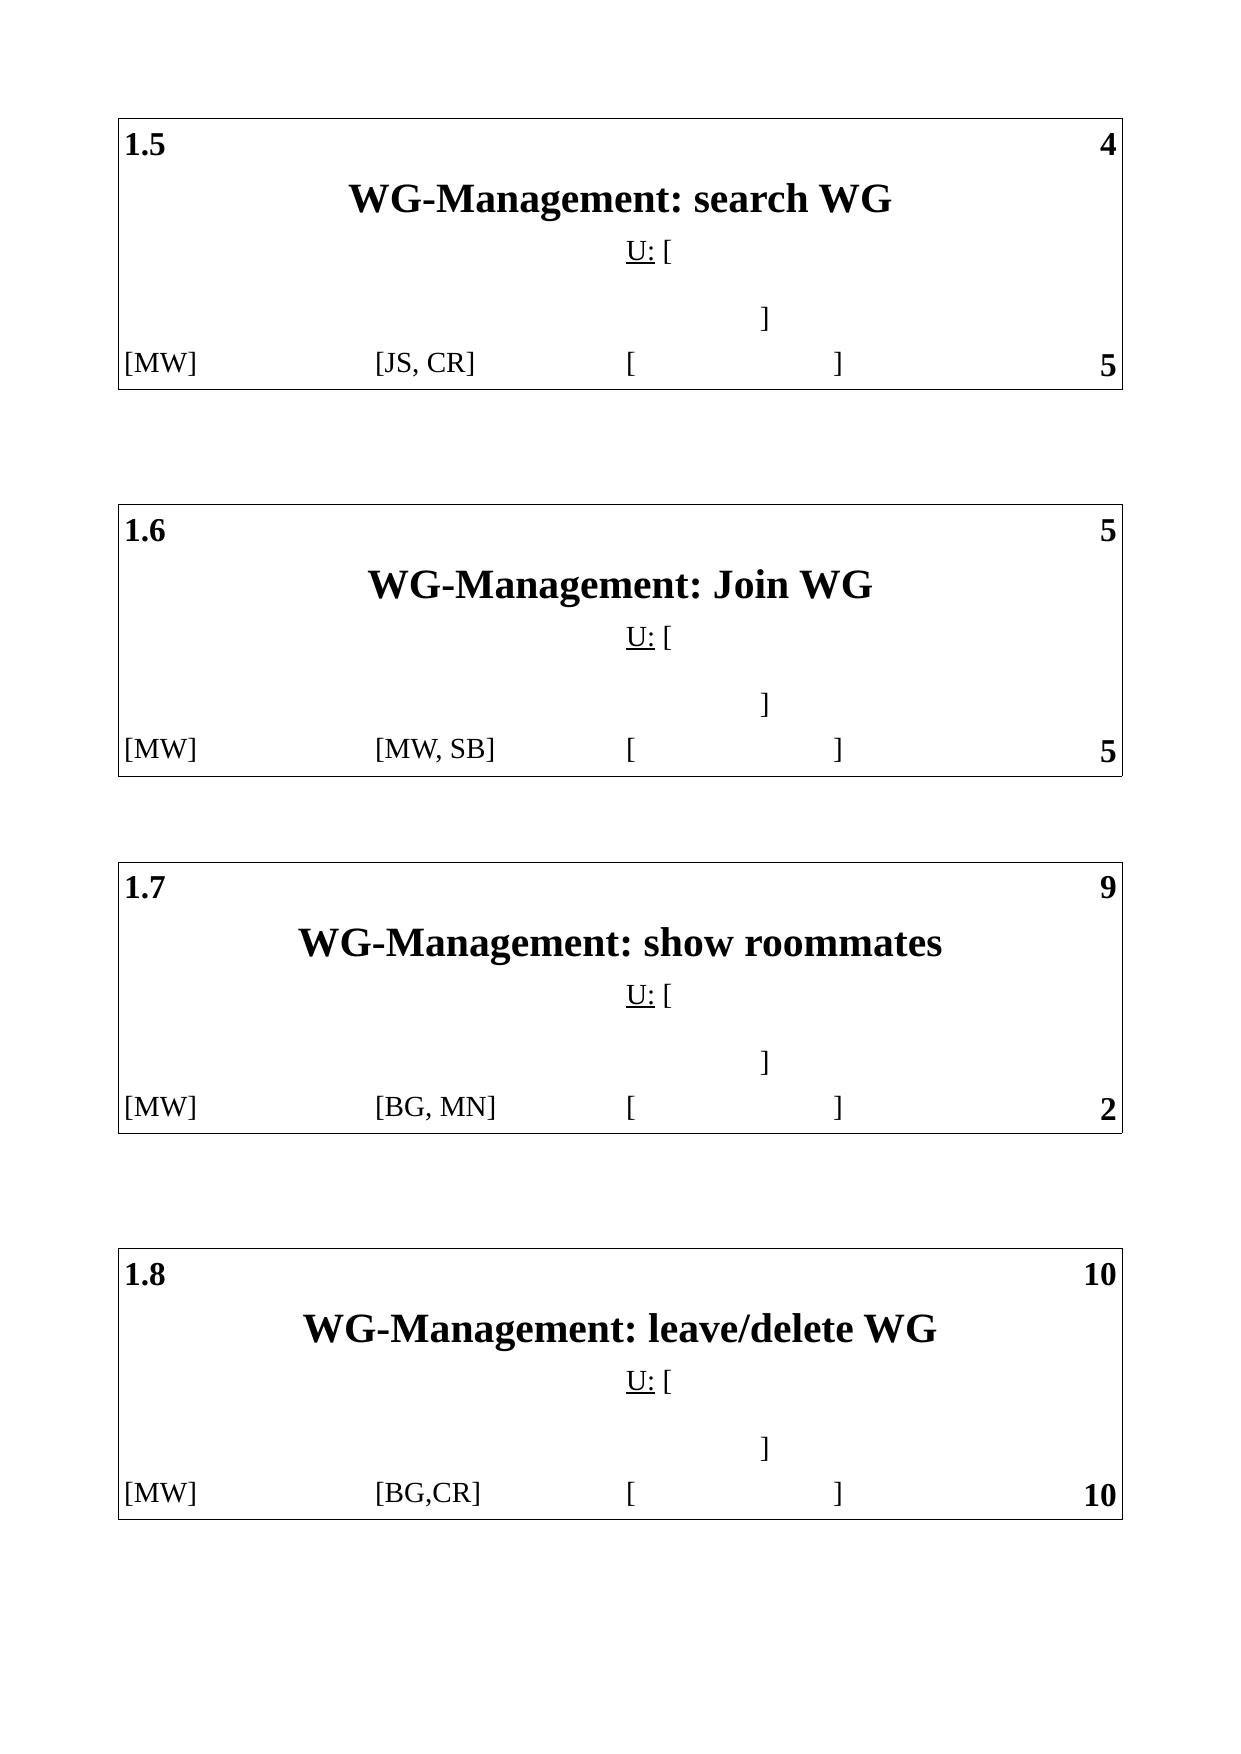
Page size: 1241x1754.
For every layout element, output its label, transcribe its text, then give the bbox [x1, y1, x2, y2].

table_cell [369, 614, 620, 726]
table_header [620, 505, 871, 554]
table_cell [119, 971, 369, 1083]
table_cell [MW, SB] [369, 726, 620, 776]
table_cell [<Accepted by>] [620, 1470, 871, 1519]
table_cell [119, 1358, 369, 1469]
table_cell [<Accepted by>] [620, 1083, 871, 1133]
table_header [620, 863, 871, 912]
table_cell WG-Management: search WG [119, 168, 1122, 227]
table_cell U: [ <Usability/Security>] [620, 971, 871, 1083]
table_cell WG-Management: Join WG [119, 554, 1122, 614]
table_cell [871, 971, 1122, 1083]
table_cell [369, 1358, 620, 1469]
table_cell [MW] [119, 340, 369, 389]
table_cell 5 [871, 726, 1122, 776]
table_header [620, 119, 871, 168]
table_cell [369, 228, 620, 339]
table_header 1.8 [119, 1249, 369, 1298]
table_cell [BG,CR] [369, 1470, 620, 1519]
table_cell 10 [871, 1470, 1122, 1519]
table_cell WG-Management: show roommates [119, 912, 1122, 971]
table_cell [JS, CR] [369, 340, 620, 389]
table_header 9 [871, 863, 1122, 912]
table_cell [MW] [119, 726, 369, 776]
table_cell [MW] [119, 1083, 369, 1133]
table_header 4 [871, 119, 1122, 168]
table_cell [<Accepted by>] [620, 340, 871, 389]
table_header [620, 1249, 871, 1298]
table_header 1.6 [119, 505, 369, 554]
table_cell 2 [871, 1083, 1122, 1133]
table_cell [119, 228, 369, 339]
table_cell U: [ <Usability/Security>] [620, 228, 871, 339]
table_cell [871, 228, 1122, 339]
table_header [369, 1249, 620, 1298]
table_cell [871, 614, 1122, 726]
table_cell WG-Management: leave/delete WG [119, 1298, 1122, 1357]
table_cell U: [ <Usability/Security>] [620, 614, 871, 726]
table_cell [369, 971, 620, 1083]
table_header 1.7 [119, 863, 369, 912]
table_cell U: [ <Usability/Security>] [620, 1358, 871, 1469]
table_cell [MW] [119, 1470, 369, 1519]
table_header [369, 119, 620, 168]
table_header 1.5 [119, 119, 369, 168]
table_header [369, 863, 620, 912]
table_cell [<Accepted by>] [620, 726, 871, 776]
table_header [369, 505, 620, 554]
table_header 5 [871, 505, 1122, 554]
table_cell [871, 1358, 1122, 1469]
table_cell 5 [871, 340, 1122, 389]
table_cell [BG, MN] [369, 1083, 620, 1133]
table_cell [119, 614, 369, 726]
table_header 10 [871, 1249, 1122, 1298]
